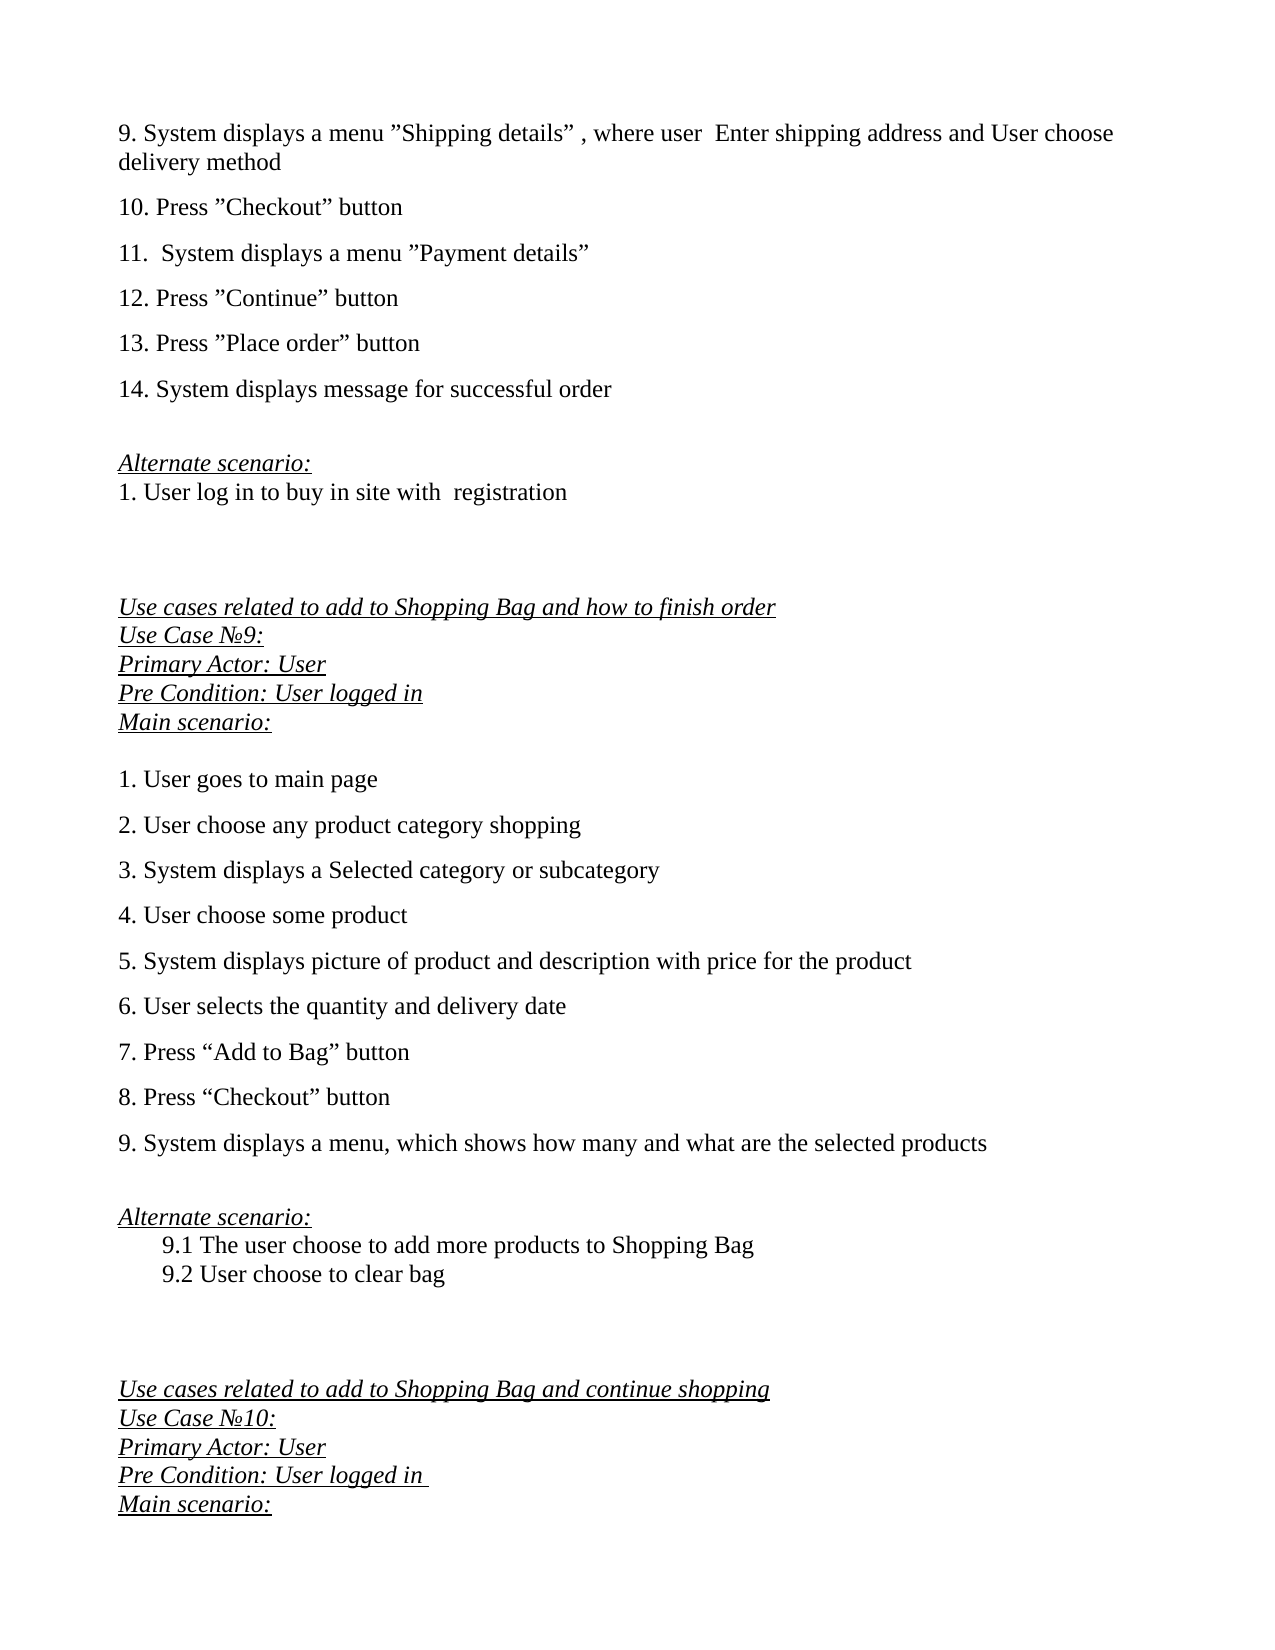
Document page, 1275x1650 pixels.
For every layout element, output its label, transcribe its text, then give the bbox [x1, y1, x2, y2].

text 4. User choose some product [118, 901, 1157, 929]
text Use cases related to add to Shopping Bag and continue shopping [118, 1374, 1157, 1403]
text Primary Actor: User Pre Condition: User logged in Main scenario: [118, 1432, 1157, 1518]
text 13. Press ”Place order” button [118, 328, 1157, 357]
text 12. Press ”Continue” button [118, 283, 1157, 312]
text Use Case №9: [118, 621, 1157, 649]
text 5. System displays picture of product and description with price for the product [118, 946, 1157, 975]
text 9. System displays а menu ”Shipping details” , where user Enter shipping address and User choose delivery method [118, 118, 1157, 176]
text Primary Actor: User Pre Condition: User logged in Main scenario: [118, 649, 1157, 736]
text 6. User selects the quantity and delivery date [118, 991, 1157, 1020]
text 14. System displays message for successful order [118, 374, 1157, 403]
text 1. User goes to main page [118, 764, 1157, 793]
text 9. System displays а menu, which shows how many and what are the selected products [118, 1128, 1157, 1156]
text Use cases related to add to Shopping Bag and how to finish order [118, 592, 1157, 621]
text 2. User choose any product category shopping [118, 810, 1157, 838]
text 10. Press ”Checkout” button [118, 192, 1157, 221]
text 11. System displays a menu ”Payment details” [118, 238, 1157, 266]
text 8. Press “Checkout” button [118, 1082, 1157, 1111]
text Alternate scenario: [118, 448, 1157, 477]
text 3. System displays а Selected category or subcategory [118, 855, 1157, 884]
text Alternate scenario: 9.1 The user choose to add more products to Shopping Bag [118, 1202, 1157, 1259]
text Use Case №10: [118, 1403, 1157, 1432]
text 1. User log in to buy in site with registration [118, 477, 1157, 506]
text 7. Press “Add to Bag” button [118, 1037, 1157, 1066]
text 9.2 User choose to clear bag [118, 1259, 1157, 1288]
